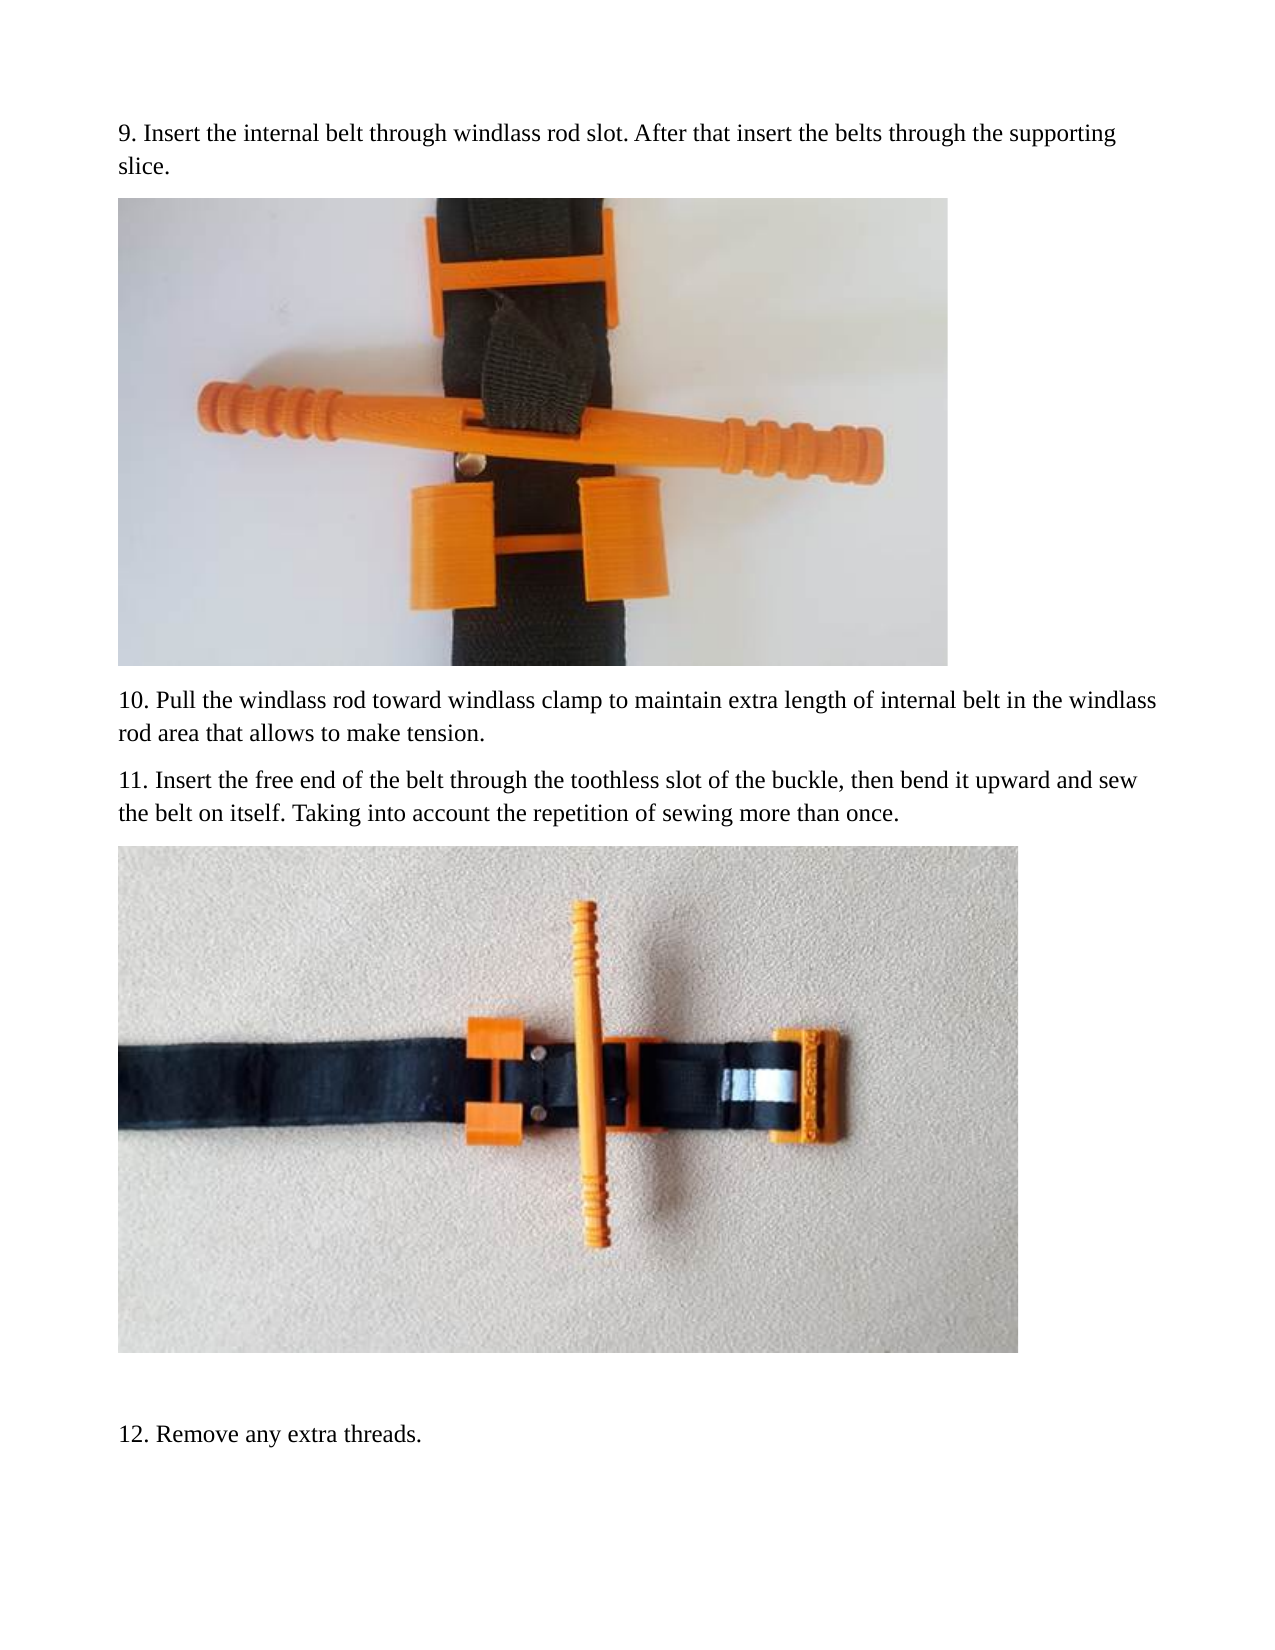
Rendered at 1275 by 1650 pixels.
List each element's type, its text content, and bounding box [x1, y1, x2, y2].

text 9. Insert the internal belt through windlass rod slot. After that insert the belts through the supporting slice. [118, 118, 1157, 180]
text 11. Insert the free end of the belt through the toothless slot of the buckle, then bend it upward and sew the belt on itself. Taking into account the repetition of sewing more than once. [118, 765, 1157, 827]
text 10. Pull the windlass rod toward windlass clamp to maintain extra length of internal belt in the windlass rod area that allows to make tension. [118, 685, 1157, 747]
picture [118, 846, 1019, 1353]
picture [118, 198, 948, 666]
text 12. Remove any extra threads. [118, 1419, 1157, 1447]
